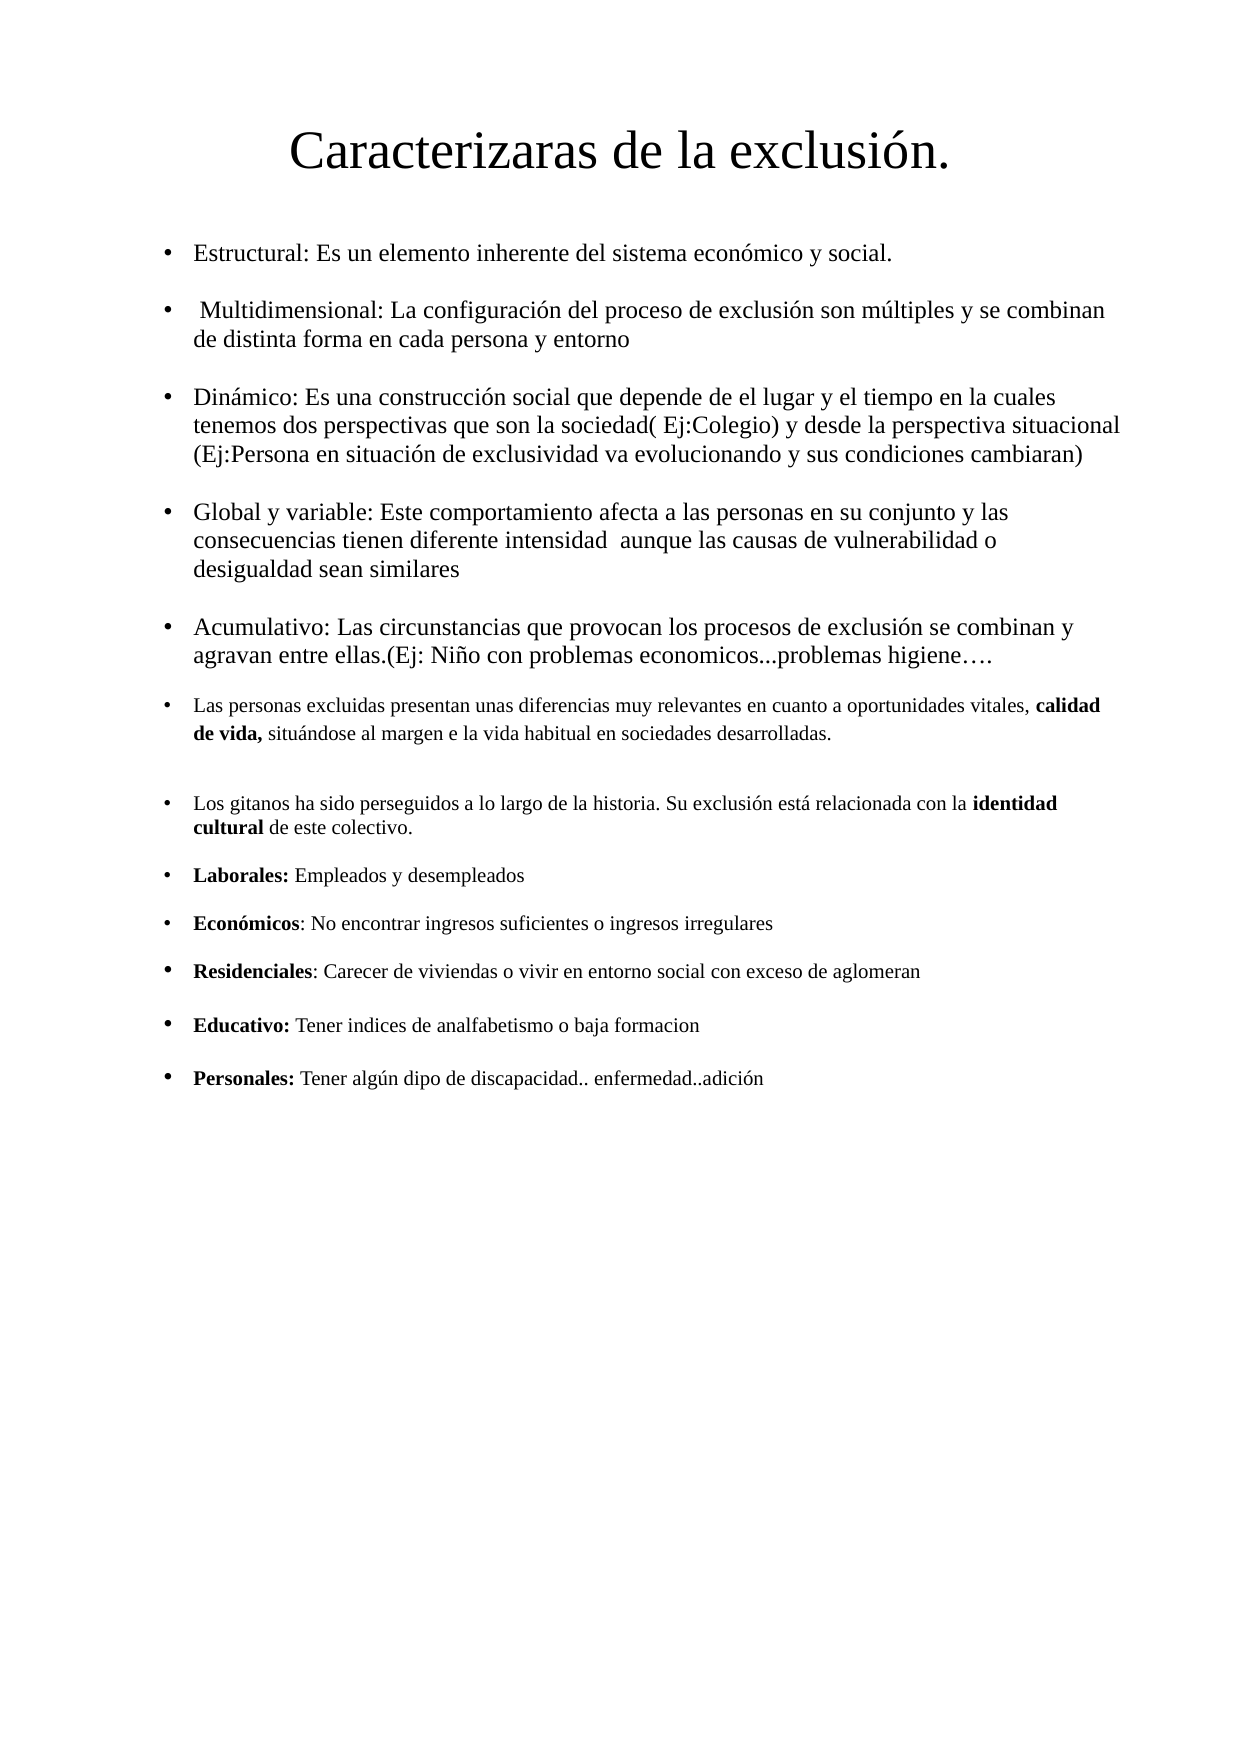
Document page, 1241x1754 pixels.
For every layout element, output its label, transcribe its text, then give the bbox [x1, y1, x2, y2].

list Multidimensional: La configuración del proceso de exclusión son múltiples y se combinan de distinta forma en cada persona y entorno [164, 295, 1122, 353]
list Los gitanos ha sido perseguidos a lo largo de la historia. Su exclusión está relacionada con la identidad cultural de este colectivo. [164, 791, 1122, 839]
list Las personas excluidas presentan unas diferencias muy relevantes en cuanto a oportunidades vitales, calidad de vida, situándose al margen e la vida habitual en sociedades desarrolladas. [164, 693, 1122, 745]
list Dinámico: Es una construcción social que depende de el lugar y el tiempo en la cuales tenemos dos perspectivas que son la sociedad( Ej:Colegio) y desde la perspectiva situacional (Ej:Persona en situación de exclusividad va evolucionando y sus condiciones cambiaran) [164, 382, 1122, 468]
list Estructural: Es un elemento inherente del sistema económico y social. [164, 238, 1122, 267]
list Global y variable: Este comportamiento afecta a las personas en su conjunto y las consecuencias tienen diferente intensidad aunque las causas de vulnerabilidad o desigualdad sean similares [164, 497, 1122, 583]
list Residenciales: Carecer de viviendas o vivir en entorno social con exceso de aglomeran [164, 959, 1122, 984]
list Personales: Tener algún dipo de discapacidad.. enfermedad..adición [164, 1066, 1122, 1091]
list Económicos: No encontrar ingresos suficientes o ingresos irregulares [164, 911, 1122, 935]
list Educativo: Tener indices de analfabetismo o baja formacion [164, 1013, 1122, 1038]
list Acumulativo: Las circunstancias que provocan los procesos de exclusión se combinan y agravan entre ellas.(Ej: Niño con problemas economicos...problemas higiene…. [164, 612, 1122, 669]
text Caracterizaras de la exclusión. [118, 118, 1122, 180]
list Laborales: Empleados y desempleados [164, 863, 1122, 887]
